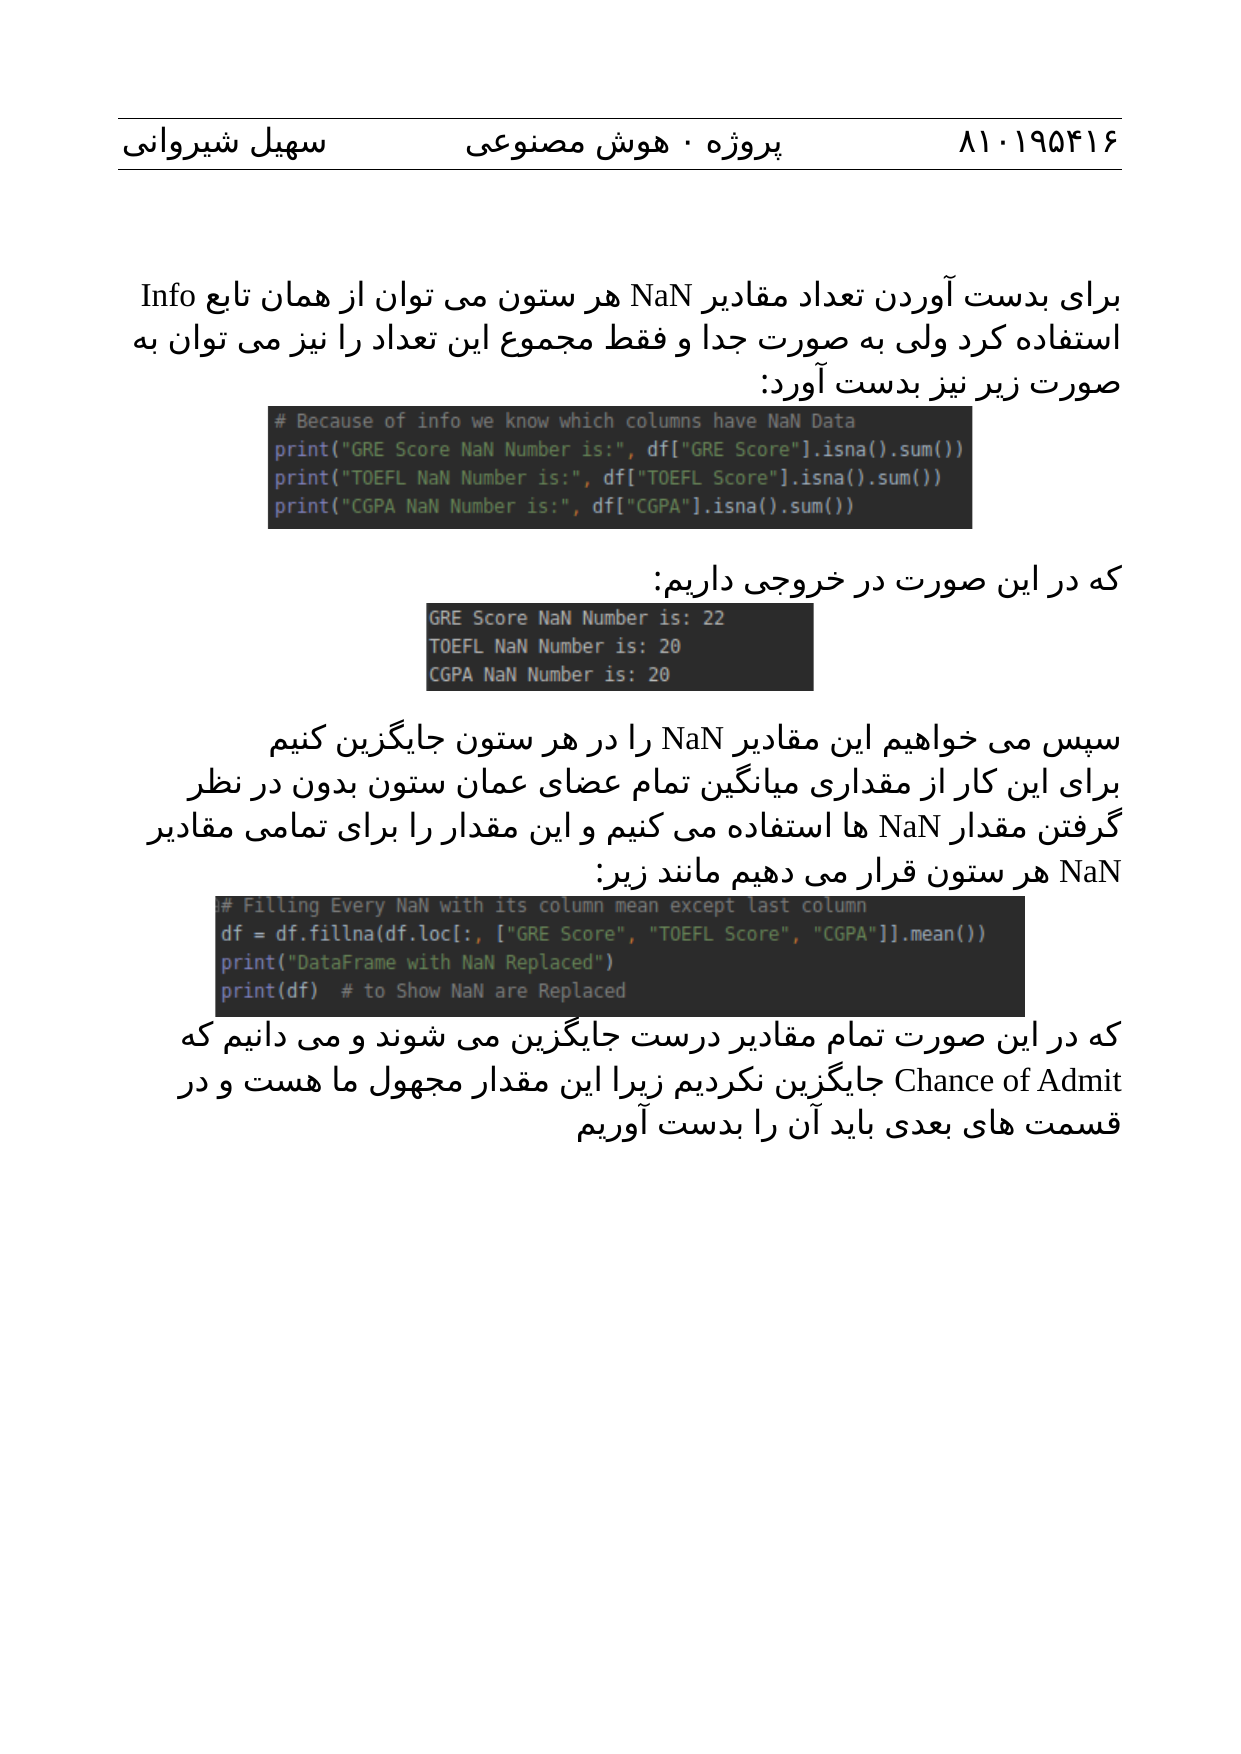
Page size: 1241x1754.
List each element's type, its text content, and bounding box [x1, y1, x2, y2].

text سپس می خواهیم این مقادیر NaN را در هر ستون جایگزین کنیم [118, 718, 1122, 763]
text برای بدست آوردن تعداد مقادیر NaN هر ستون می توان از همان تابع Info استفاده کرد ولی به صورت جدا و فقط مجموع این تعداد را نیز می توان به صورت زیر نیز بدست آورد: [118, 275, 1122, 407]
text برای این کار از مقداری میانگین تمام عضای عمان ستون بدون در نظر گرفتن مقدار NaN ها استفاده می کنیم و این مقدار را برای تمامی مقادیر NaN هر ستون قرار می دهیم مانند زیر: [118, 763, 1122, 896]
picture [215, 896, 1025, 1017]
text که در این صورت تمام مقادیر درست جایگزین می شوند و می دانیم که Chance of Admit جایگزین نکردیم زیرا این مقدار مجهول ما هست و در قسمت های بعدی باید آن را بدست آوریم [118, 896, 1122, 1148]
picture [267, 406, 973, 529]
text که در این صورت در خروجی داریم: [118, 560, 1122, 603]
picture [426, 603, 814, 691]
